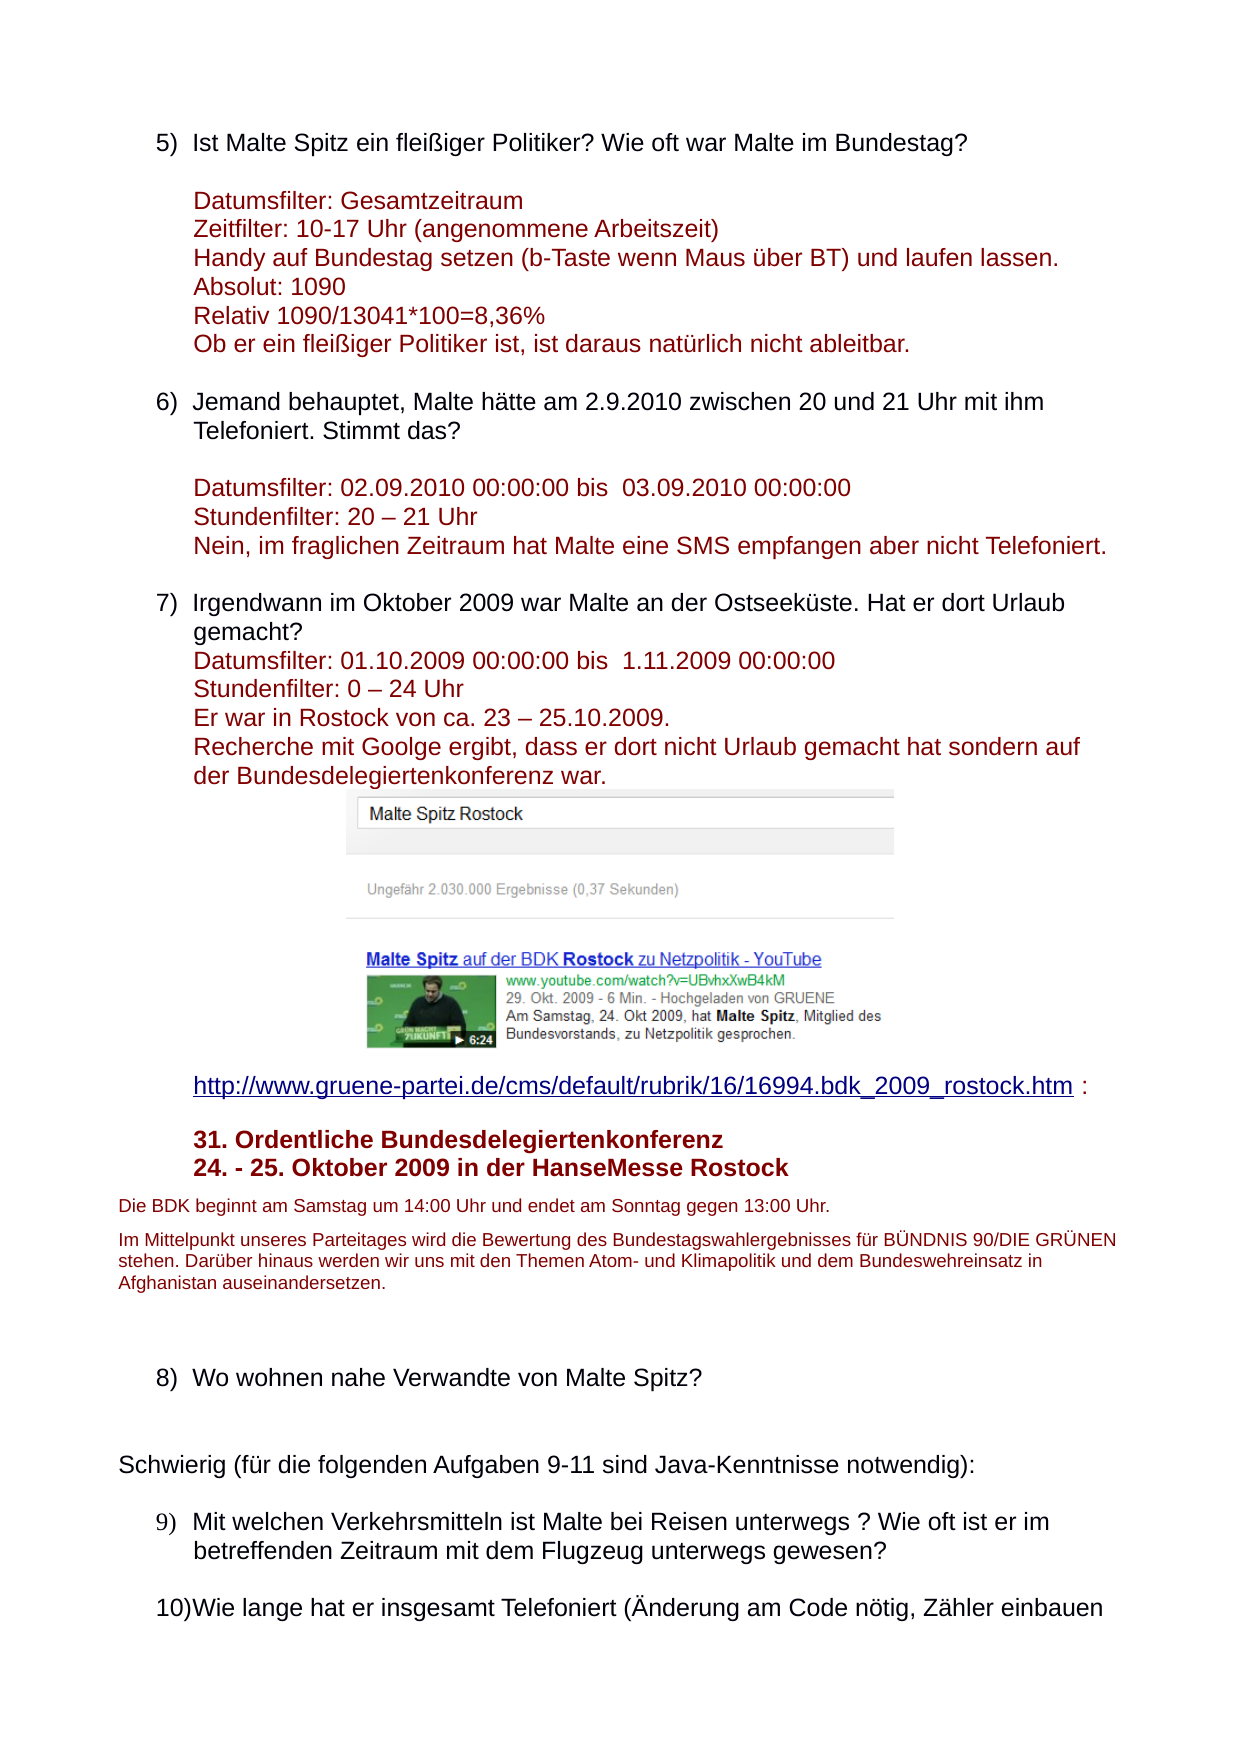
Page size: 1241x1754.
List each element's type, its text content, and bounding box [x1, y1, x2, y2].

list Ob er ein fleißiger Politiker ist, ist daraus natürlich nicht ableitbar. [156, 329, 1122, 358]
list Absolut: 1090 [156, 272, 1122, 301]
list Recherche mit Goolge ergibt, dass er dort nicht Urlaub gemacht hat sondern auf der Bundesdelegiertenkonferenz war. [156, 732, 1122, 789]
list Wie lange hat er insgesamt Telefoniert (Änderung am Code nötig, Zähler einbauen [156, 1593, 1122, 1622]
text Im Mittelpunkt unseres Parteitages wird die Bewertung des Bundestagswahlergebnisses für BÜNDNIS 90/DIE GRÜNEN stehen. Darüber hinaus werden wir uns mit den Themen Atom- und Klimapolitik und dem Bundeswehreinsatz in Afghanistan auseinandersetzen. [118, 1229, 1122, 1293]
text Die BDK beginnt am Samstag um 14:00 Uhr und endet am Sonntag gegen 13:00 Uhr. [118, 1194, 1122, 1216]
list Irgendwann im Oktober 2009 war Malte an der Ostseeküste. Hat er dort Urlaub gemacht? [156, 588, 1122, 646]
list Jemand behauptet, Malte hätte am 2.9.2010 zwischen 20 und 21 Uhr mit ihm Telefoniert. Stimmt das? [156, 387, 1122, 444]
list Er war in Rostock von ca. 23 – 25.10.2009. [156, 703, 1122, 732]
list Mit welchen Verkehrsmitteln ist Malte bei Reisen unterwegs ? Wie oft ist er im betreffenden Zeitraum mit dem Flugzeug unterwegs gewesen? [156, 1507, 1122, 1565]
list Relativ 1090/13041*100=8,36% [156, 301, 1122, 329]
text Schwierig (für die folgenden Aufgaben 9-11 sind Java-Kenntnisse notwendig): [118, 1449, 1122, 1478]
picture [346, 789, 895, 1071]
list Handy auf Bundestag setzen (b-Taste wenn Maus über BT) und laufen lassen. [156, 243, 1122, 272]
list Ist Malte Spitz ein fleißiger Politiker? Wie oft war Malte im Bundestag? [156, 128, 1122, 157]
list Datumsfilter: 01.10.2009 00:00:00 bis 1.11.2009 00:00:00 [156, 646, 1122, 674]
list Zeitfilter: 10-17 Uhr (angenommene Arbeitszeit) [156, 214, 1122, 243]
list Stundenfilter: 0 – 24 Uhr [156, 674, 1122, 703]
subtitle 31. Ordentliche Bundesdelegiertenkonferenz 24. - 25. Oktober 2009 in der HanseMesse Rostock [156, 1124, 1122, 1182]
list http://www.gruene-partei.de/cms/default/rubrik/16/16994.bdk_2009_rostock.htm : [156, 789, 1122, 1099]
list Wo wohnen nahe Verwandte von Malte Spitz? [156, 1363, 1122, 1392]
list Stundenfilter: 20 – 21 Uhr [156, 502, 1122, 531]
list Datumsfilter: Gesamtzeitraum [156, 186, 1122, 214]
list Datumsfilter: 02.09.2010 00:00:00 bis 03.09.2010 00:00:00 [156, 473, 1122, 502]
list Nein, im fraglichen Zeitraum hat Malte eine SMS empfangen aber nicht Telefoniert. [156, 531, 1122, 559]
